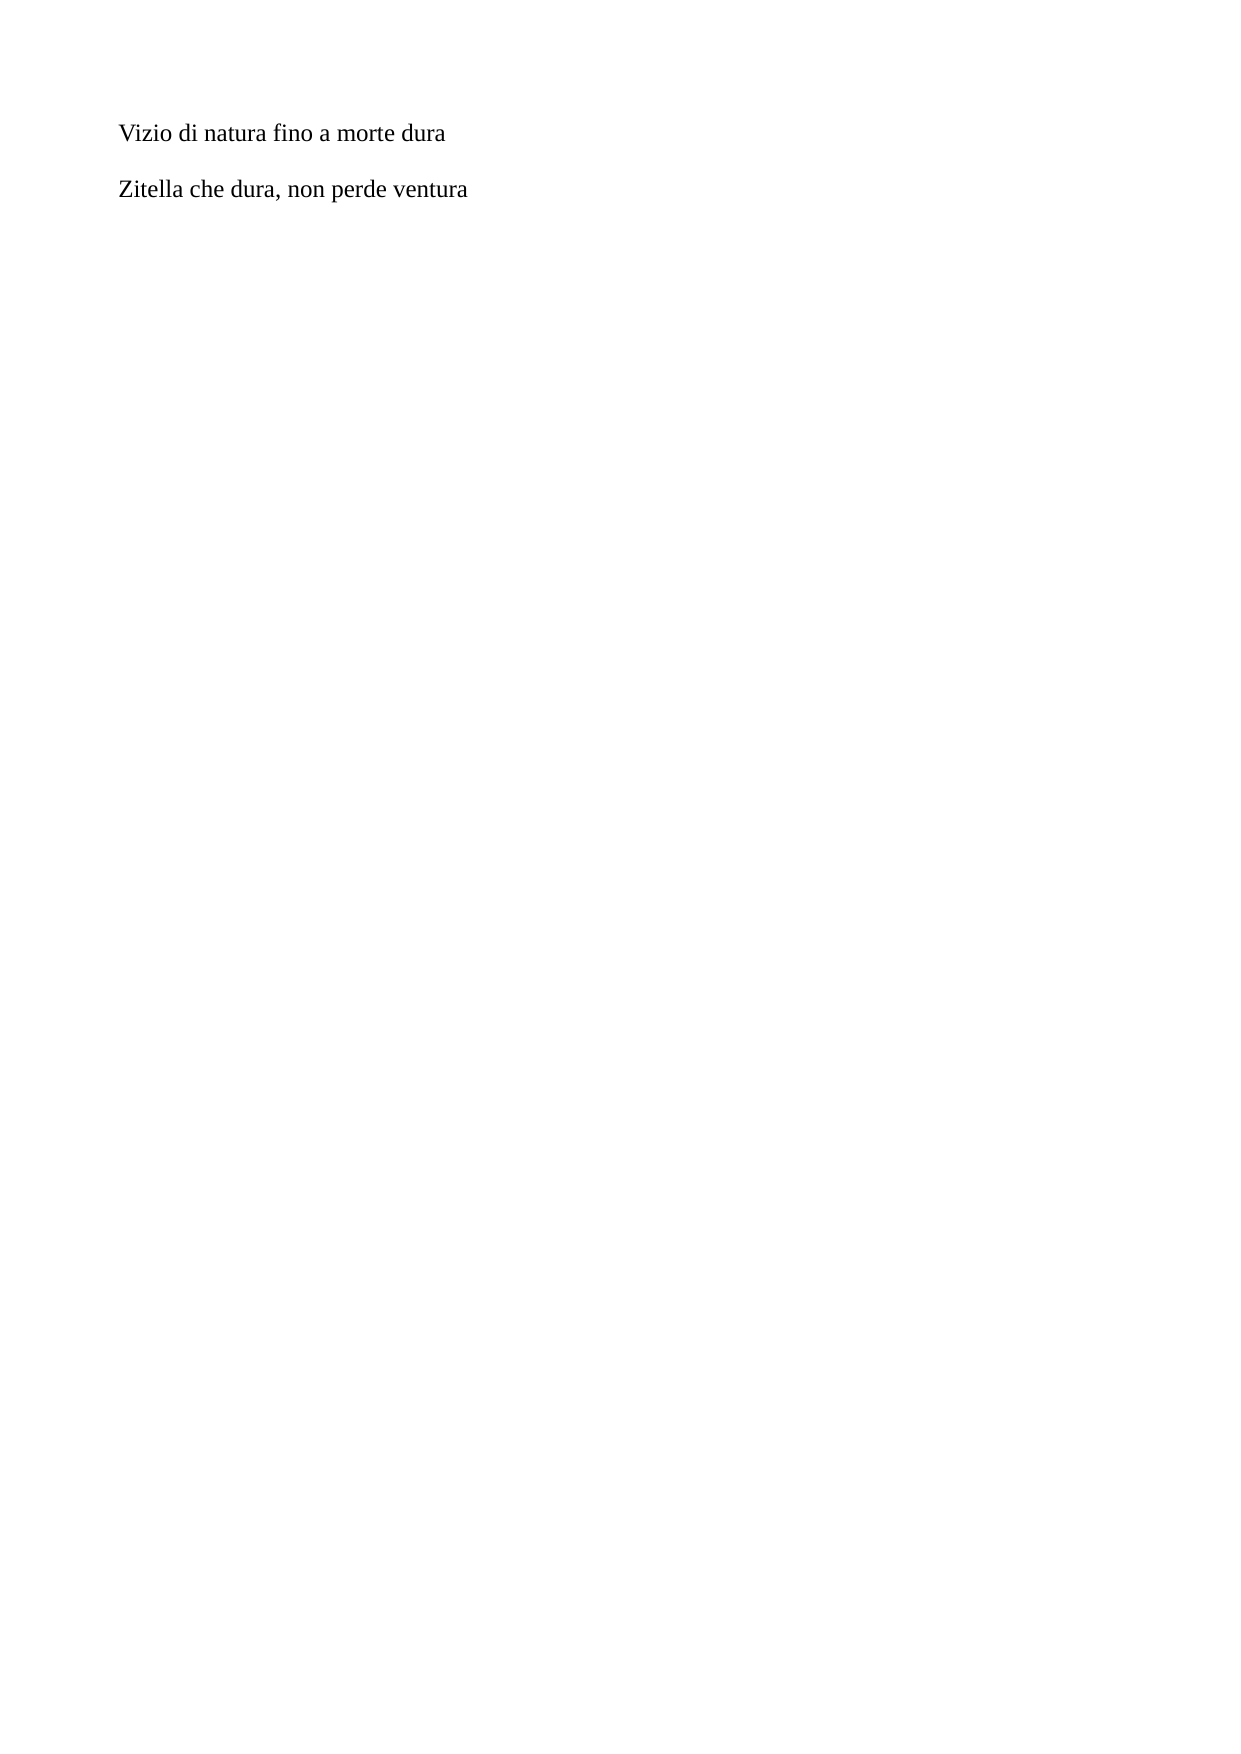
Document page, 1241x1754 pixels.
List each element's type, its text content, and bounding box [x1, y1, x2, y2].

text Zitella che dura, non perde ventura [118, 174, 1122, 202]
text Vizio di natura fino a morte dura [118, 118, 1122, 147]
